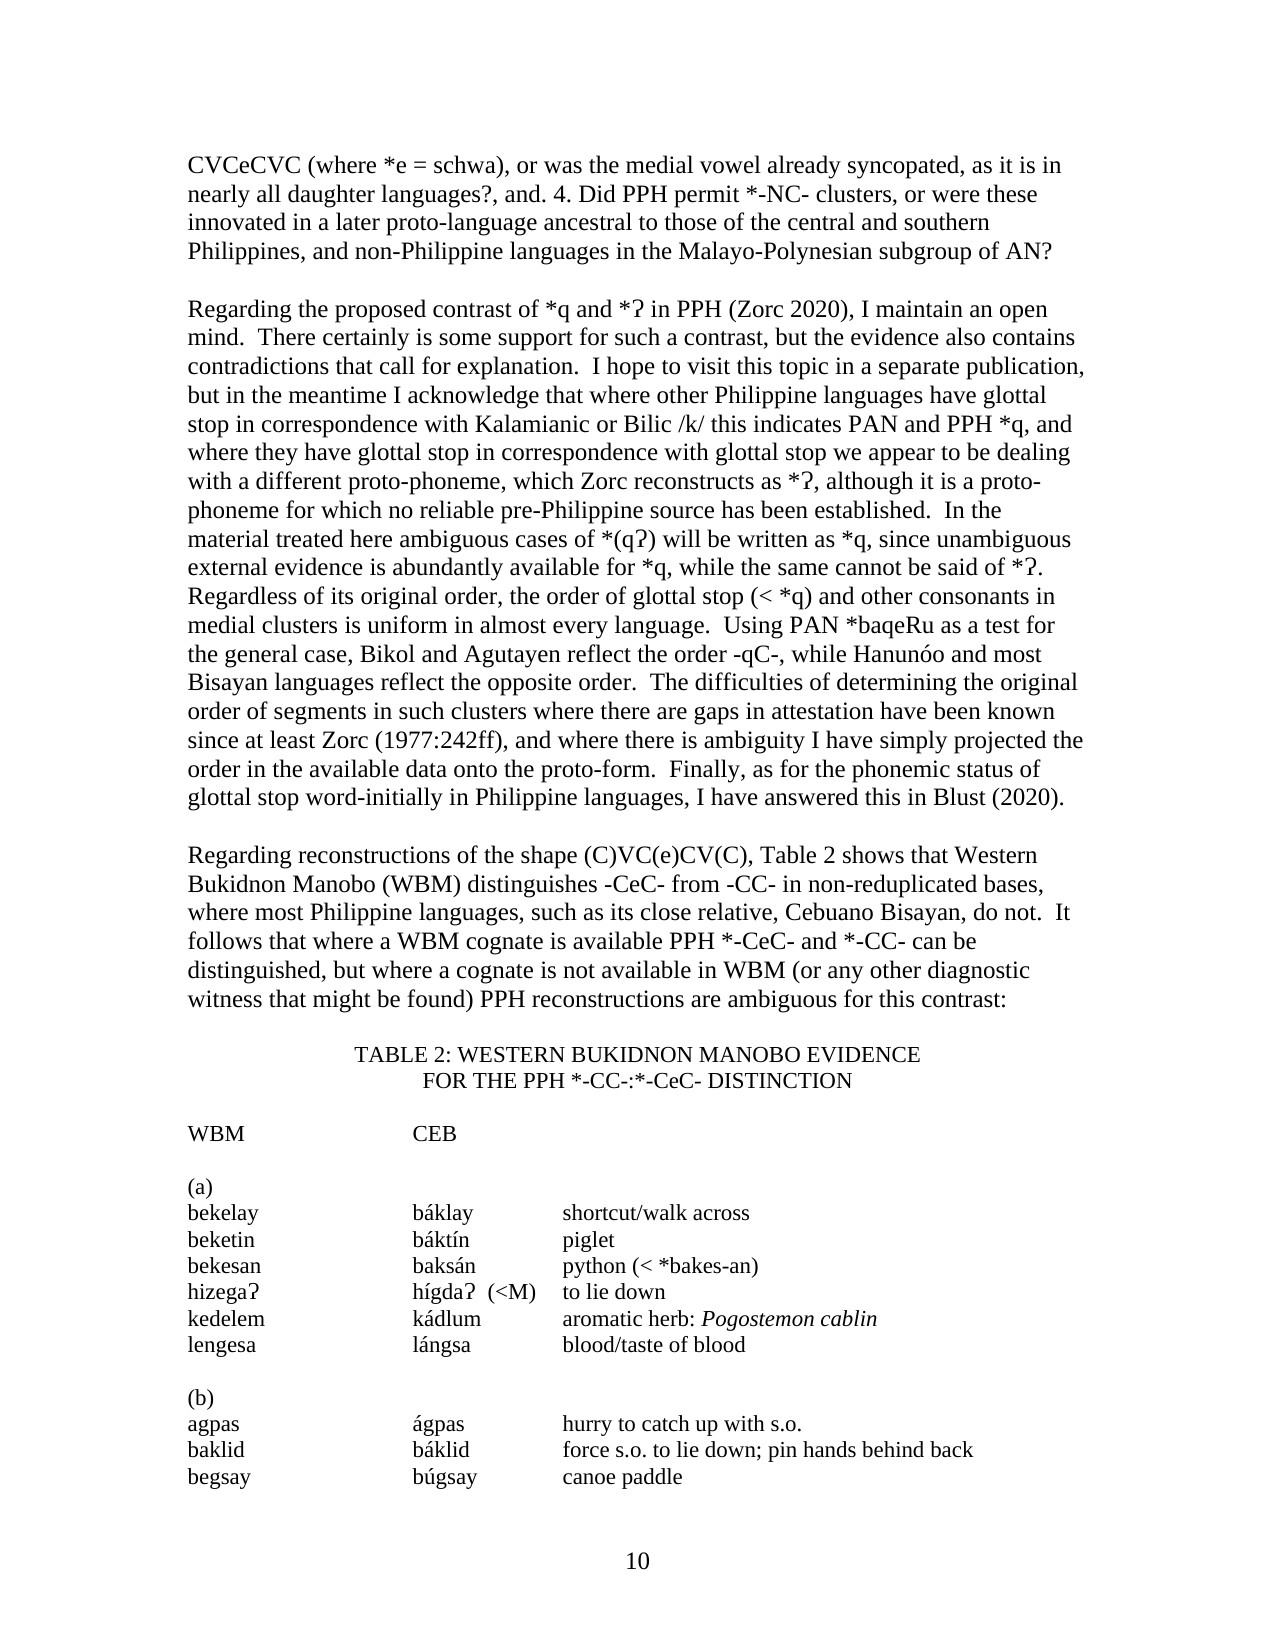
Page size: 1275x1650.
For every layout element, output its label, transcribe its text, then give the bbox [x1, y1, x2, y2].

text TABLE 2: WESTERN BUKIDNON MANOBO EVIDENCE [187, 1041, 1087, 1068]
text agpas ágpas hurry to catch up with s.o. [187, 1410, 1087, 1437]
text begsay búgsay canoe paddle [187, 1463, 1087, 1489]
text bekelay báklay shortcut/walk across [187, 1199, 1087, 1226]
text kedelem kádlum aromatic herb: Pogostemon cablin [187, 1305, 1087, 1331]
text bekesan baksán python (< *bakes-an) [187, 1252, 1087, 1278]
text beketin báktín piglet [187, 1226, 1087, 1252]
text FOR THE PPH *-CC-:*-CeC- DISTINCTION [187, 1068, 1087, 1094]
text Regarding reconstructions of the shape (C)VC(e)CV(C), Table 2 shows that Western Bukidnon Manobo (WBM) distinguishes -CeC- from -CC- in non-reduplicated bases, where most Philippine languages, such as its close relative, Cebuano Bisayan, do not. It follows that where a WBM cognate is available PPH *-CeC- and *-CC- can be distinguished, but where a cognate is not available in WBM (or any other diagnostic witness that might be found) PPH reconstructions are ambiguous for this contrast: [187, 840, 1087, 1012]
text lengesa lángsa blood/taste of blood [187, 1331, 1087, 1357]
text (b) [187, 1384, 1087, 1410]
text CVCeCVC (where *e = schwa), or was the medial vowel already syncopated, as it is in nearly all daughter languages?, and. 4. Did PPH permit *-NC- clusters, or were these innovated in a later proto-language ancestral to those of the central and southern Philippines, and non-Philippine languages in the Malayo-Polynesian subgroup of AN? [187, 150, 1087, 265]
text hizegaɁ hígdaɁ (<M) to lie down [187, 1278, 1087, 1305]
text WBM CEB [187, 1120, 1087, 1147]
text (a) [187, 1173, 1087, 1199]
text baklid báklid force s.o. to lie down; pin hands behind back [187, 1437, 1087, 1463]
text Regarding the proposed contrast of *q and *Ɂ in PPH (Zorc 2020), I maintain an open mind. There certainly is some support for such a contrast, but the evidence also contains contradictions that call for explanation. I hope to visit this topic in a separate publication, but in the meantime I acknowledge that where other Philippine languages have glottal stop in correspondence with Kalamianic or Bilic /k/ this indicates PAN and PPH *q, and where they have glottal stop in correspondence with glottal stop we appear to be dealing with a different proto-phoneme, which Zorc reconstructs as *Ɂ, although it is a proto-phoneme for which no reliable pre-Philippine source has been established. In the material treated here ambiguous cases of *(qɁ) will be written as *q, since unambiguous external evidence is abundantly available for *q, while the same cannot be said of *Ɂ. Regardless of its original order, the order of glottal stop (< *q) and other consonants in medial clusters is uniform in almost every language. Using PAN *baqeRu as a test for the general case, Bikol and Agutayen reflect the order -qC-, while Hanunóo and most Bisayan languages reflect the opposite order. The difficulties of determining the original order of segments in such clusters where there are gaps in attestation have been known since at least Zorc (1977:242ff), and where there is ambiguity I have simply projected the order in the available data onto the proto-form. Finally, as for the phonemic status of glottal stop word-initially in Philippine languages, I have answered this in Blust (2020). [187, 294, 1087, 811]
